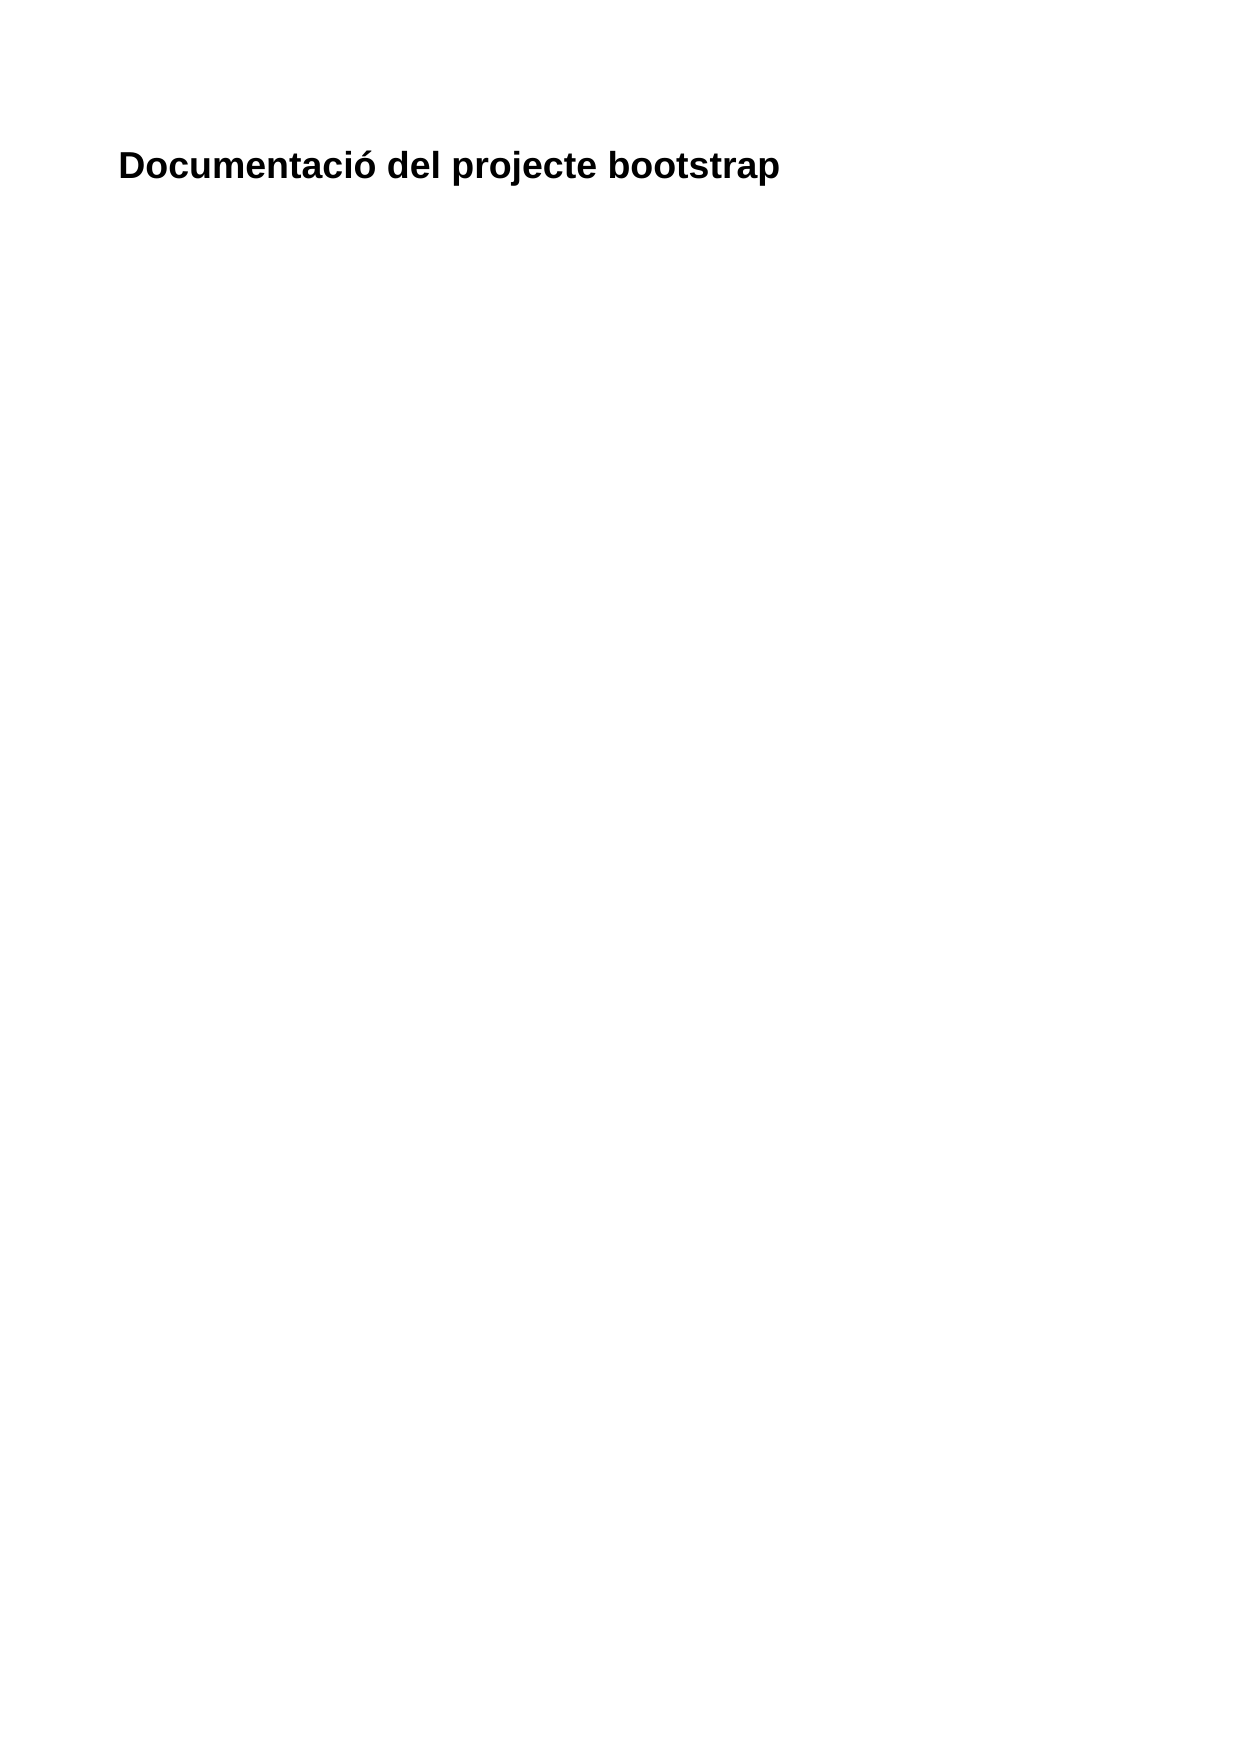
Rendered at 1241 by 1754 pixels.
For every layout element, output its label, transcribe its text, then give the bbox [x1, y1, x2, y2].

subtitle Documentació del projecte bootstrap [118, 143, 1122, 186]
